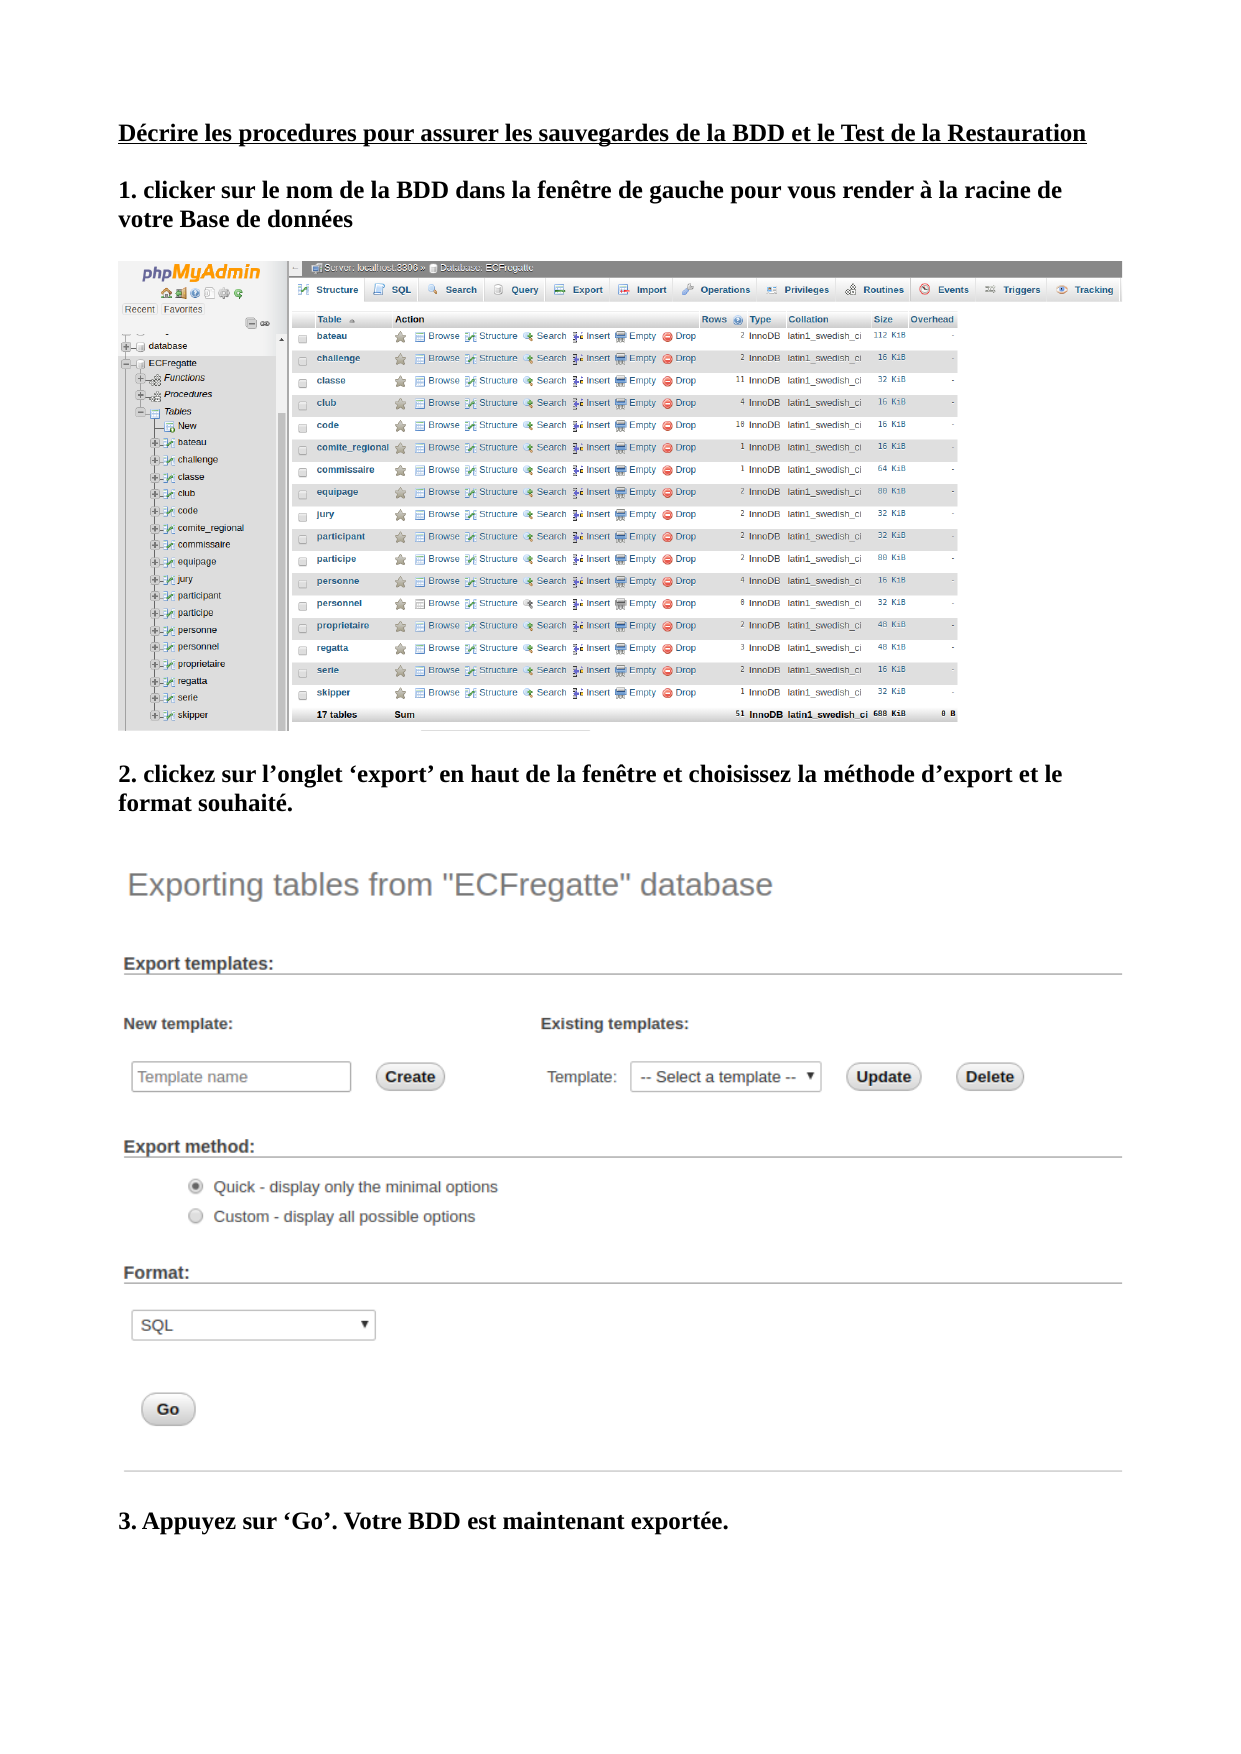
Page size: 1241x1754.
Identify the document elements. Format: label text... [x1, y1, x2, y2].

picture [118, 261, 1123, 731]
text Décrire les procedures pour assurer les sauvegardes de la BDD et le Test de la Restauration [118, 118, 1122, 147]
text 1. clicker sur le nom de la BDD dans la fenêtre de gauche pour vous render à la racine de votre Base de données [118, 176, 1122, 233]
picture [118, 845, 1123, 1478]
text 3. Appuyez sur ‘Go’. Votre BDD est maintenant exportée. [118, 1506, 1122, 1535]
text 2. clickez sur l’onglet ‘export’ en haut de la fenêtre et choisissez la méthode d’export et le format souhaité. [118, 759, 1122, 817]
